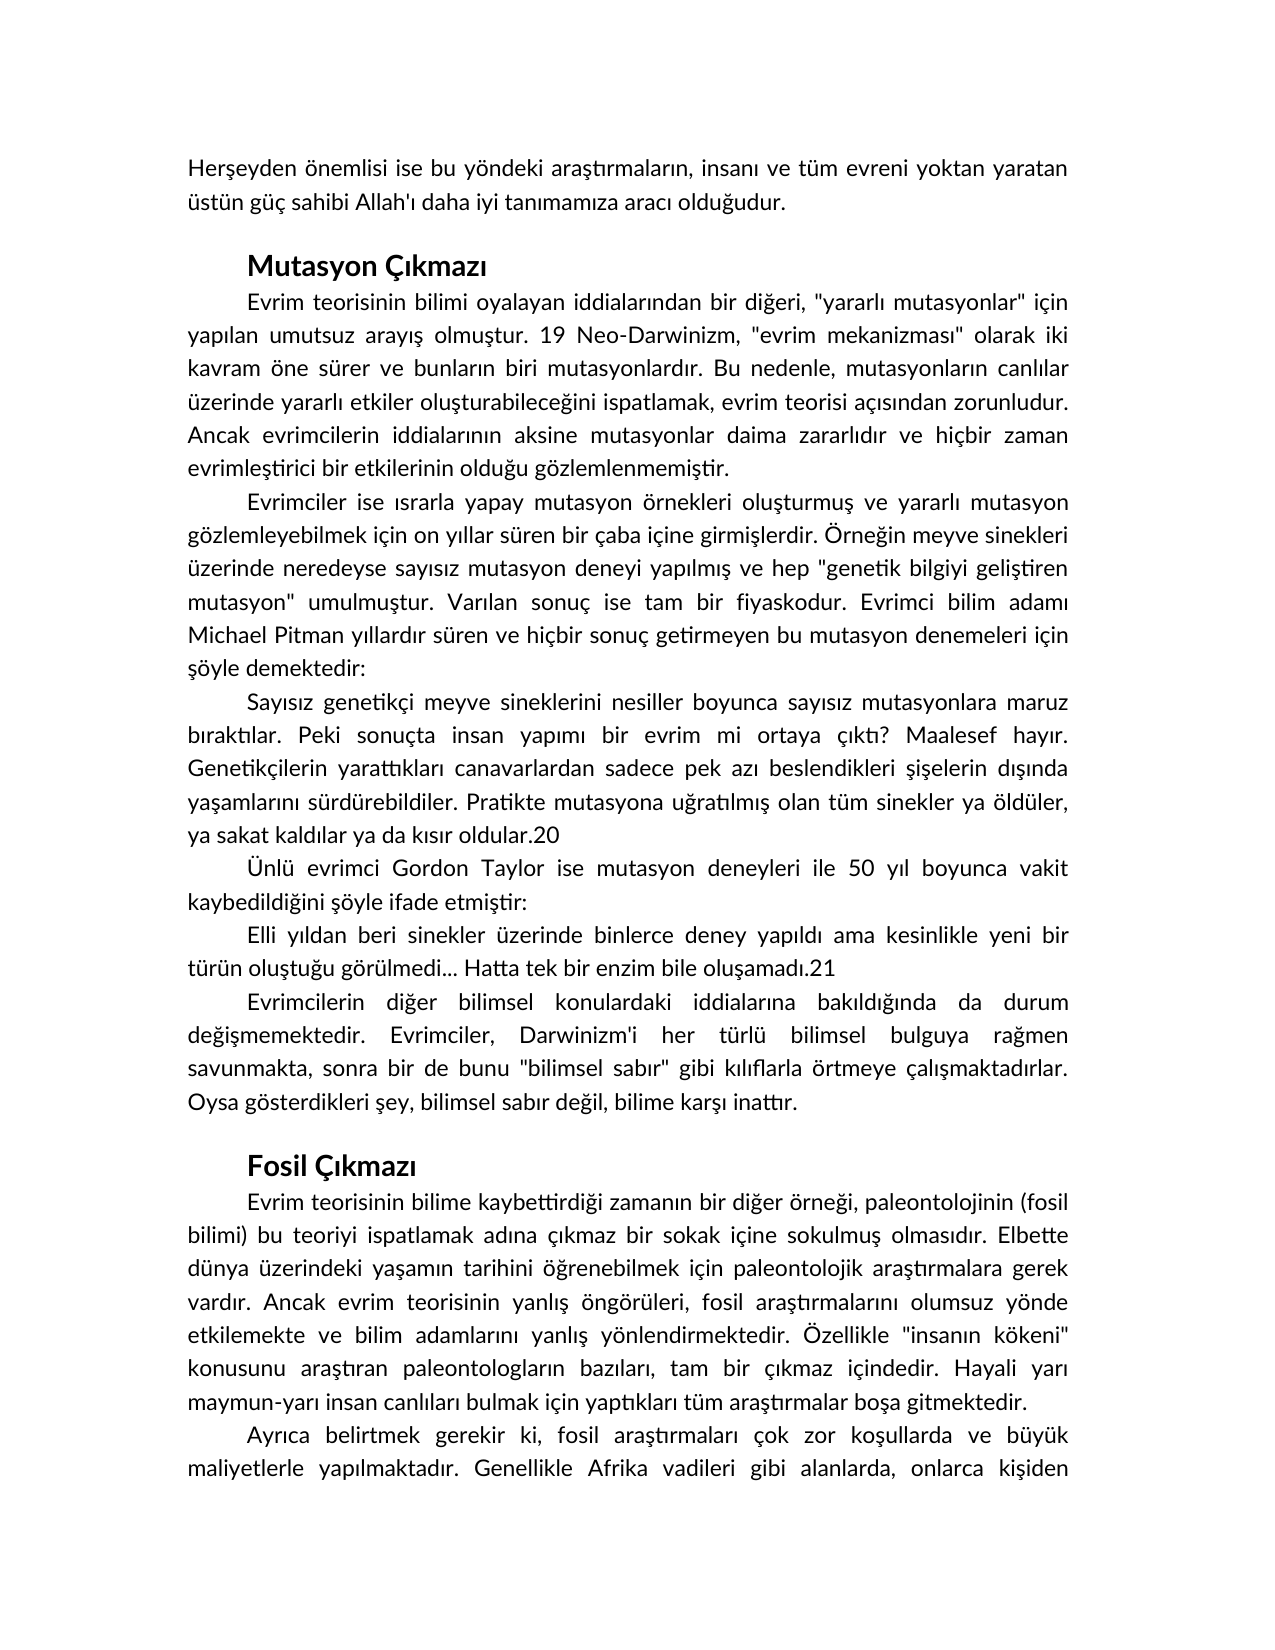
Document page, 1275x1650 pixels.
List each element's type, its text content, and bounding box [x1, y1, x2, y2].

text Mutasyon Çıkmazı [187, 250, 1070, 283]
text Evrim teorisinin bilimi oyalayan iddialarından bir diğeri, "yararlı mutasyonlar" için yapılan umutsuz arayış olmuştur. 19 Neo-Darwinizm, "evrim mekanizması" olarak iki kavram öne sürer ve bunların biri mutasyonlardır. Bu nedenle, mutasyonların canlılar üzerinde yararlı etkiler oluşturabileceğini ispatlamak, evrim teorisi açısından zorunludur. Ancak evrimcilerin iddialarının aksine mutasyonlar daima zararlıdır ve hiçbir zaman evrimleştirici bir etkilerinin olduğu gözlemlenmemiştir. [187, 283, 1070, 483]
text Ayrıca belirtmek gerekir ki, fosil araştırmaları çok zor koşullarda ve büyük maliyetlerle yapılmaktadır. Genellikle Afrika vadileri gibi alanlarda, onlarca kişiden [187, 1417, 1070, 1483]
text Evrim teorisinin bilime kaybettirdiği zamanın bir diğer örneği, paleontolojinin (fosil bilimi) bu teoriyi ispatlamak adına çıkmaz bir sokak içine sokulmuş olmasıdır. Elbette dünya üzerindeki yaşamın tarihini öğrenebilmek için paleontolojik araştırmalara gerek vardır. Ancak evrim teorisinin yanlış öngörüleri, fosil araştırmalarını olumsuz yönde etkilemekte ve bilim adamlarını yanlış yönlendirmektedir. Özellikle "insanın kökeni" konusunu araştıran paleontologların bazıları, tam bir çıkmaz içindedir. Hayali yarı maymun-yarı insan canlıları bulmak için yaptıkları tüm araştırmalar boşa gitmektedir. [187, 1183, 1070, 1417]
text Sayısız genetikçi meyve sineklerini nesiller boyunca sayısız mutasyonlara maruz bıraktılar. Peki sonuçta insan yapımı bir evrim mi ortaya çıktı? Maalesef hayır. Genetikçilerin yarattıkları canavarlardan sadece pek azı beslendikleri şişelerin dışında yaşamlarını sürdürebildiler. Pratikte mutasyona uğratılmış olan tüm sinekler ya öldüler, ya sakat kaldılar ya da kısır oldular.20 [187, 683, 1070, 850]
text Evrimcilerin diğer bilimsel konulardaki iddialarına bakıldığında da durum değişmemektedir. Evrimciler, Darwinizm'i her türlü bilimsel bulguya rağmen savunmakta, sonra bir de bunu "bilimsel sabır" gibi kılıflarla örtmeye çalışmaktadırlar. Oysa gösterdikleri şey, bilimsel sabır değil, bilime karşı inattır. [187, 983, 1070, 1117]
text Evrimciler ise ısrarla yapay mutasyon örnekleri oluşturmuş ve yararlı mutasyon gözlemleyebilmek için on yıllar süren bir çaba içine girmişlerdir. Örneğin meyve sinekleri üzerinde neredeyse sayısız mutasyon deneyi yapılmış ve hep "genetik bilgiyi geliştiren mutasyon" umulmuştur. Varılan sonuç ise tam bir fiyaskodur. Evrimci bilim adamı Michael Pitman yıllardır süren ve hiçbir sonuç getirmeyen bu mutasyon denemeleri için şöyle demektedir: [187, 483, 1070, 683]
text Ünlü evrimci Gordon Taylor ise mutasyon deneyleri ile 50 yıl boyunca vakit kaybedildiğini şöyle ifade etmiştir: [187, 850, 1070, 917]
text Fosil Çıkmazı [187, 1150, 1070, 1183]
text Elli yıldan beri sinekler üzerinde binlerce deney yapıldı ama kesinlikle yeni bir türün oluştuğu görülmedi... Hatta tek bir enzim bile oluşamadı.21 [187, 917, 1070, 983]
text Herşeyden önemlisi ise bu yöndeki araştırmaların, insanı ve tüm evreni yoktan yaratan üstün güç sahibi Allah'ı daha iyi tanımamıza aracı olduğudur. [187, 150, 1070, 217]
